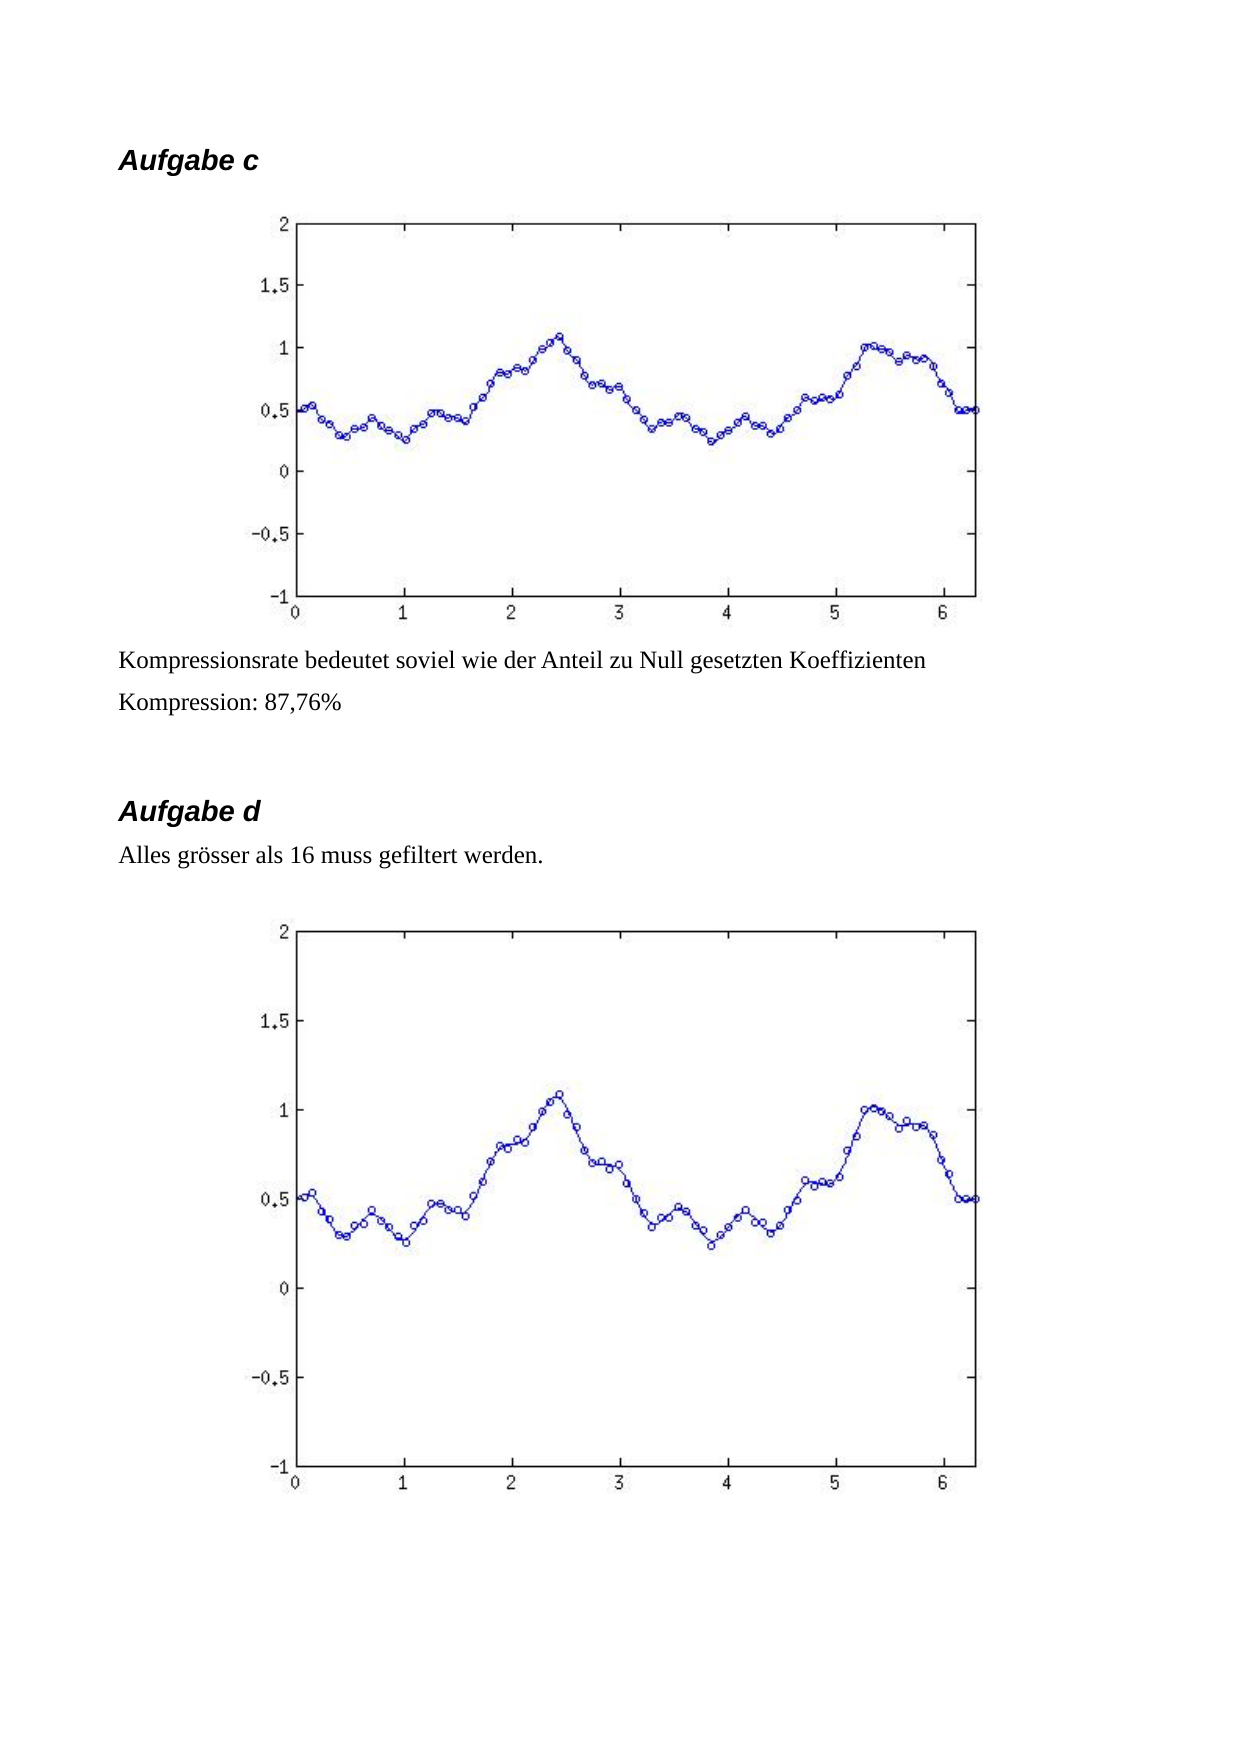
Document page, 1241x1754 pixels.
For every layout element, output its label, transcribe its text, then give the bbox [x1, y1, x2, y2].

picture [182, 881, 1058, 1538]
text Kompression: 87,76% [118, 687, 1122, 715]
subtitle Aufgabe d [118, 794, 1122, 828]
subtitle Aufgabe c [118, 143, 1122, 177]
picture [182, 189, 1058, 646]
text Alles grösser als 16 muss gefiltert werden. [118, 840, 1122, 869]
text Kompressionsrate bedeutet soviel wie der Anteil zu Null gesetzten Koeffizienten [118, 189, 1122, 674]
